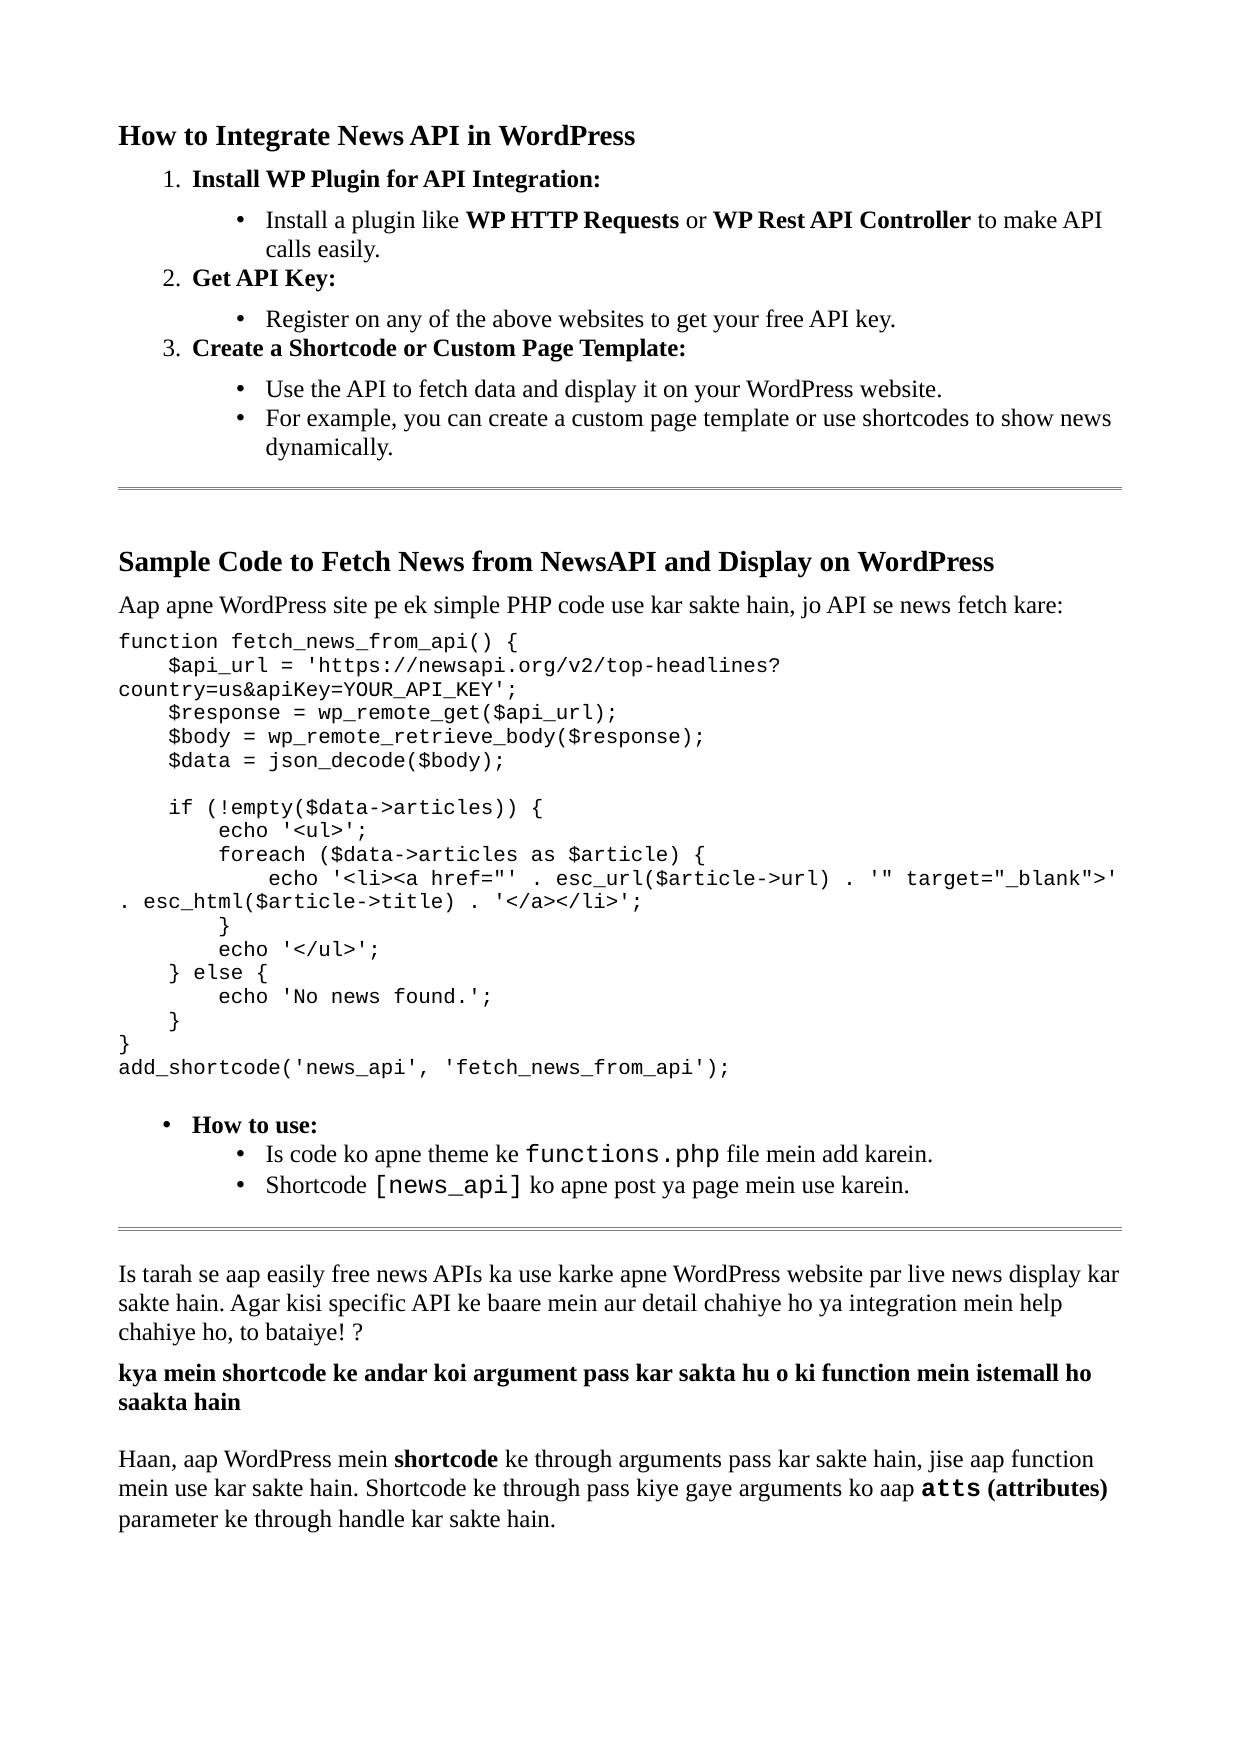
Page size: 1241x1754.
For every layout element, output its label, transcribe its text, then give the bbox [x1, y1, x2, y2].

text function fetch_news_from_api() { [118, 631, 1122, 655]
list Install a plugin like WP HTTP Requests or WP Rest API Controller to make API calls easily. [236, 205, 1122, 263]
text Aap apne WordPress site pe ek simple PHP code use kar sakte hain, jo API se news fetch kare: [118, 590, 1122, 619]
subtitle How to Integrate News API in WordPress [118, 118, 1122, 152]
list For example, you can create a custom page template or use shortcodes to show news dynamically. [236, 403, 1122, 460]
text } else { [118, 962, 1122, 986]
text Is tarah se aap easily free news APIs ka use karke apne WordPress website par live news display kar sakte hain. Agar kisi specific API ke baare mein aur detail chahiye ho ya integration mein help chahiye ho, to bataiye! ? [118, 1259, 1122, 1345]
text $response = wp_remote_get($api_url); [118, 702, 1122, 726]
list Create a Shortcode or Custom Page Template: [162, 333, 1122, 362]
text echo '<ul>'; [118, 821, 1122, 844]
text Haan, aap WordPress mein shortcode ke through arguments pass kar sakte hain, jise aap function mein use kar sakte hain. Shortcode ke through pass kiye gaye arguments ko aap atts (attributes) parameter ke through handle kar sakte hain. [118, 1444, 1122, 1532]
text echo '</ul>'; [118, 939, 1122, 962]
list Register on any of the above websites to get your free API key. [236, 304, 1122, 333]
text } [118, 1033, 1122, 1057]
text kya mein shortcode ke andar koi argument pass kar sakta hu o ki function mein istemall ho saakta hain [118, 1358, 1122, 1415]
text $body = wp_remote_retrieve_body($response); [118, 726, 1122, 749]
list Is code ko apne theme ke functions.php file mein add karein. [236, 1139, 1122, 1170]
text $data = json_decode($body); [118, 749, 1122, 773]
subtitle Sample Code to Fetch News from NewsAPI and Display on WordPress [118, 544, 1122, 578]
list Use the API to fetch data and display it on your WordPress website. [236, 374, 1122, 403]
text echo 'No news found.'; [118, 986, 1122, 1010]
list Shortcode [news_api] ko apne post ya page mein use karein. [236, 1170, 1122, 1201]
text echo '<li><a href="' . esc_url($article->url) . '" target="_blank">' . esc_html($article->title) . '</a></li>'; [118, 868, 1122, 915]
text foreach ($data->articles as $article) { [118, 844, 1122, 868]
text } [118, 915, 1122, 939]
list Install WP Plugin for API Integration: [162, 164, 1122, 193]
text } [118, 1010, 1122, 1033]
text add_shortcode('news_api', 'fetch_news_from_api'); [118, 1057, 1122, 1081]
text $api_url = 'https://newsapi.org/v2/top-headlines?country=us&apiKey=YOUR_API_KEY'; [118, 655, 1122, 702]
list How to use: [162, 1110, 1122, 1139]
text if (!empty($data->articles)) { [118, 797, 1122, 821]
list Get API Key: [162, 263, 1122, 292]
